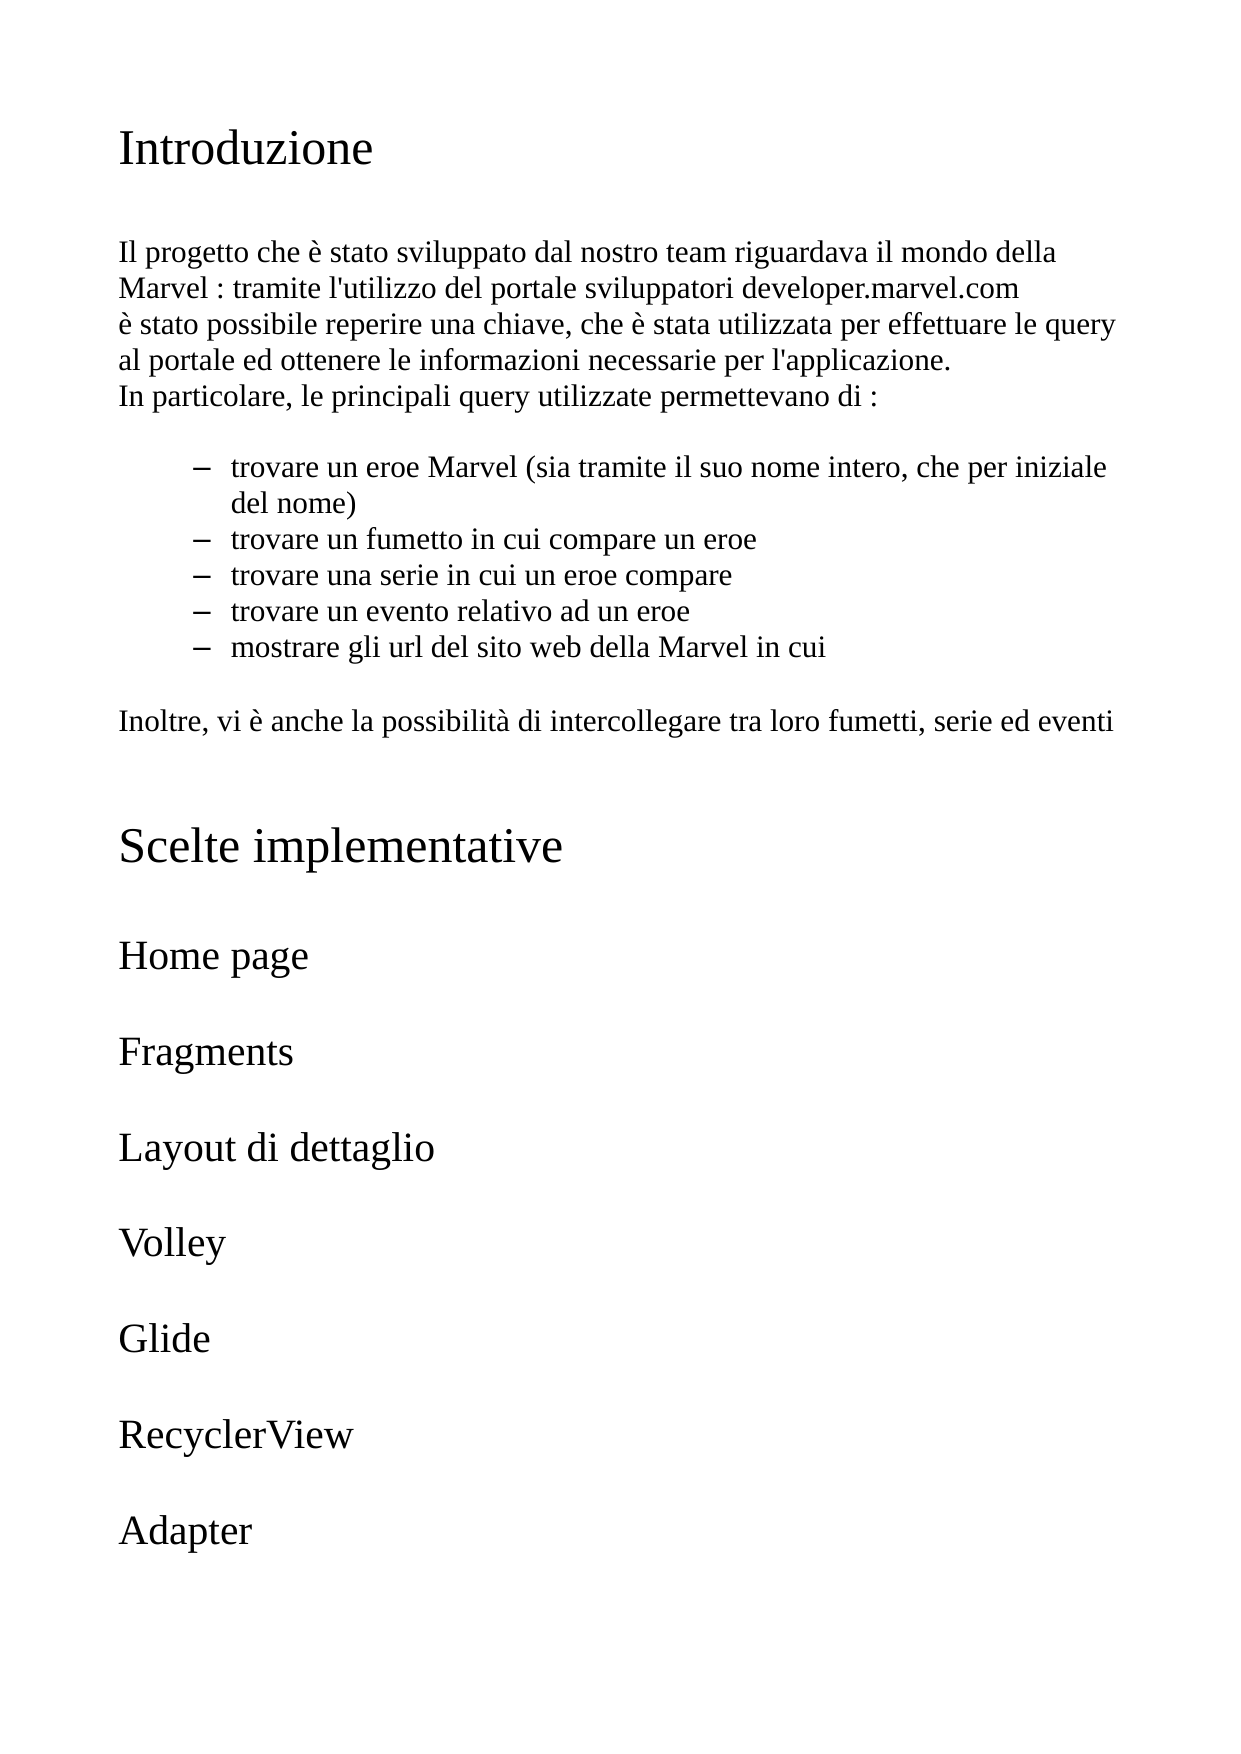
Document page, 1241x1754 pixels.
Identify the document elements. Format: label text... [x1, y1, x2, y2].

list trovare una serie in cui un eroe compare [193, 557, 1122, 592]
text Glide [118, 1314, 1122, 1362]
text RecyclerView [118, 1409, 1122, 1457]
text Inoltre, vi è anche la possibilità di intercollegare tra loro fumetti, serie ed eventi [118, 703, 1122, 739]
text Home page [118, 930, 1122, 978]
text Layout di dettaglio [118, 1122, 1122, 1170]
text Introduzione [118, 118, 1122, 176]
text Fragments [118, 1026, 1122, 1074]
list trovare un eroe Marvel (sia tramite il suo nome intero, che per iniziale del nome) [193, 449, 1122, 521]
text è stato possibile reperire una chiave, che è stata utilizzata per effettuare le query al portale ed ottenere le informazioni necessarie per l'applicazione. [118, 305, 1122, 377]
text In particolare, le principali query utilizzate permettevano di : [118, 377, 1122, 413]
text Il progetto che è stato sviluppato dal nostro team riguardava il mondo della Marvel : tramite l'utilizzo del portale sviluppatori developer.marvel.com [118, 233, 1122, 305]
text Scelte implementative [118, 815, 1122, 873]
list mostrare gli url del sito web della Marvel in cui [193, 628, 1122, 664]
text Adapter [118, 1505, 1122, 1553]
list trovare un fumetto in cui compare un eroe [193, 521, 1122, 557]
list trovare un evento relativo ad un eroe [193, 592, 1122, 628]
text Volley [118, 1218, 1122, 1266]
